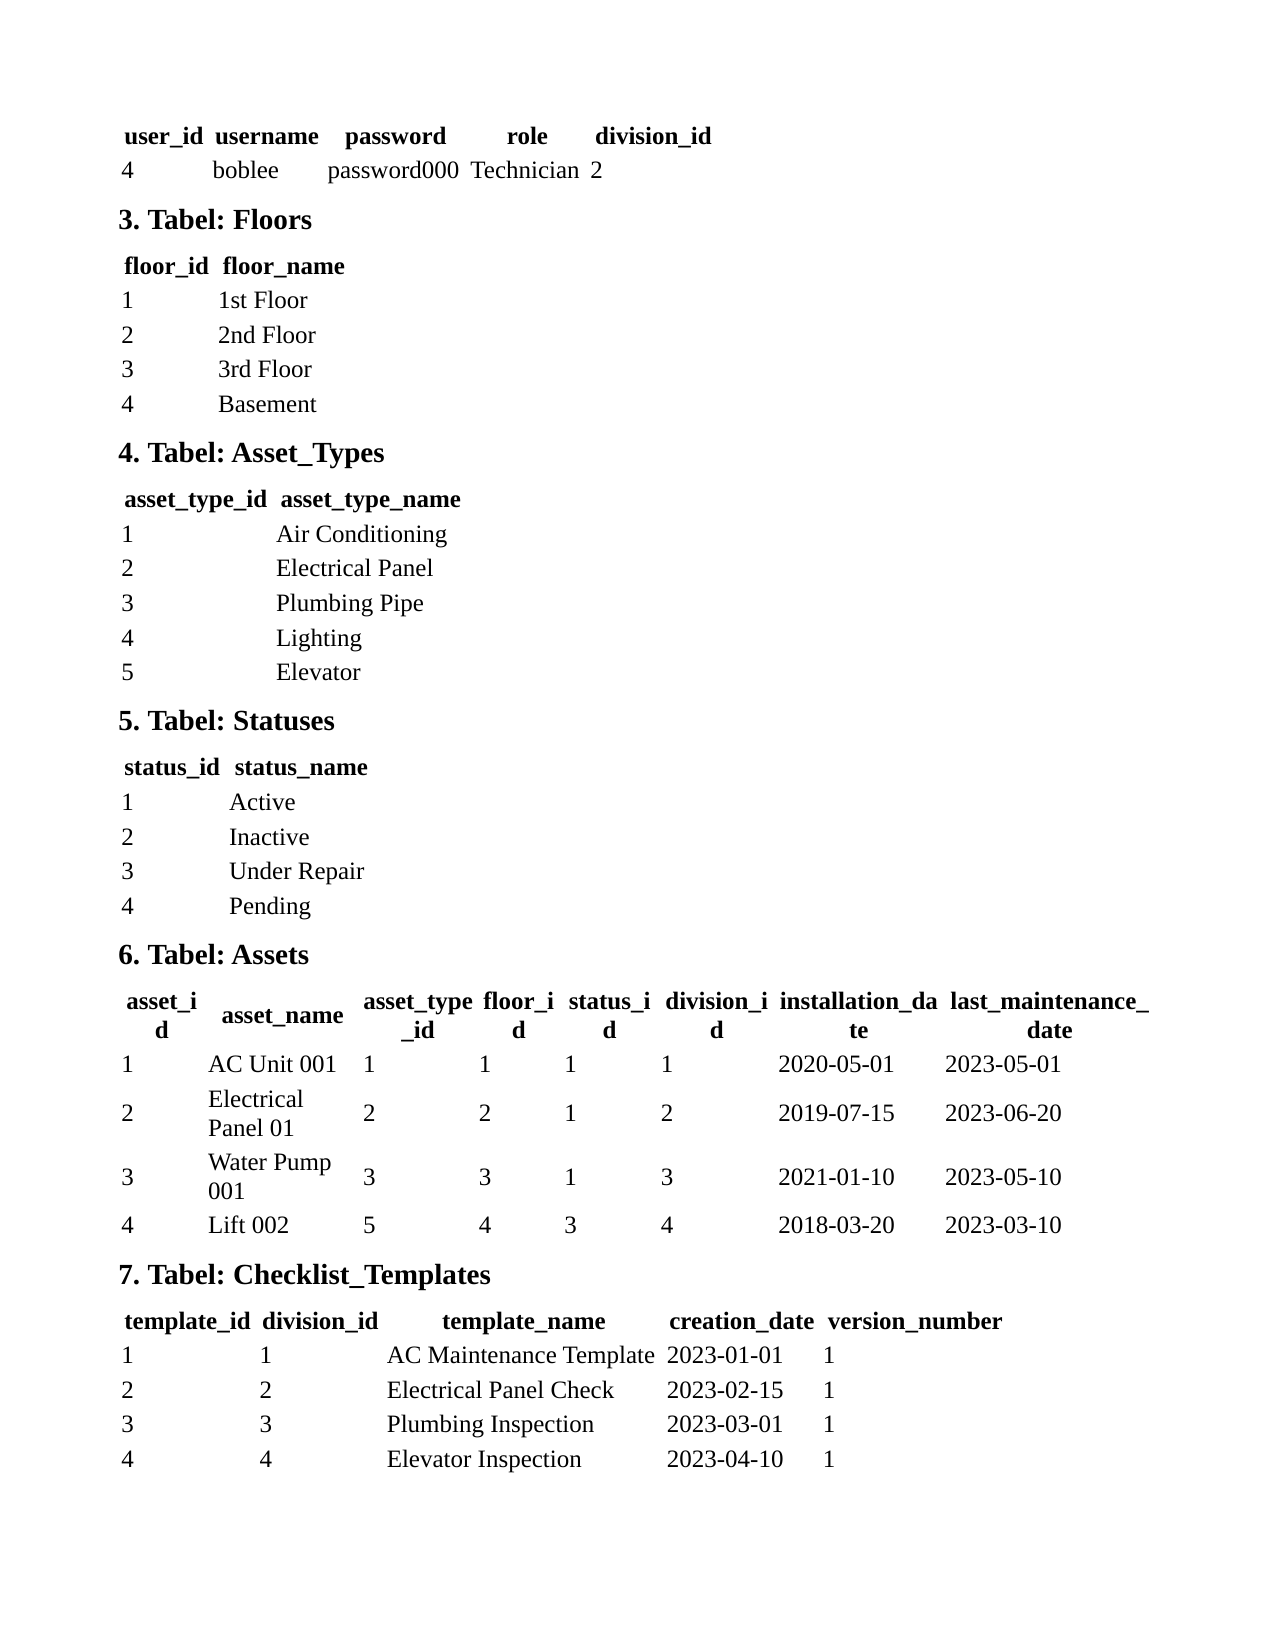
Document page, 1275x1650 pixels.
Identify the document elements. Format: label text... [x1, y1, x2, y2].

table_cell 2023-05-10 [942, 1144, 1157, 1208]
table_cell 4 [118, 153, 209, 187]
table_cell 1 [476, 1046, 561, 1081]
table_cell 2023-01-01 [664, 1338, 820, 1372]
table_header role [467, 118, 587, 153]
table_cell 2020-05-01 [775, 1046, 942, 1081]
subtitle 5. Tabel: Statuses [118, 703, 1157, 737]
table_header status_name [226, 750, 376, 784]
table_cell 4 [118, 620, 273, 654]
table_cell Lighting [273, 620, 468, 654]
table_cell Water Pump 001 [205, 1144, 360, 1208]
table_cell 2023-06-20 [942, 1081, 1157, 1144]
table_cell 2019-07-15 [775, 1081, 942, 1144]
table_header version_number [820, 1303, 1010, 1337]
table_header status_id [118, 750, 226, 784]
table_cell 4 [476, 1208, 561, 1242]
table_cell 2 [118, 819, 226, 853]
table_cell Electrical Panel Check [384, 1372, 664, 1407]
table_cell 2 [587, 153, 719, 187]
table_cell 2023-02-15 [664, 1372, 820, 1407]
table_header floor_name [215, 248, 352, 282]
table_cell 1 [561, 1144, 658, 1208]
table_header template_id [118, 1303, 256, 1337]
table_cell 3 [118, 1407, 256, 1441]
table_cell 3rd Floor [215, 352, 352, 386]
table_cell 1 [256, 1338, 384, 1372]
table_cell 2 [256, 1372, 384, 1407]
subtitle 4. Tabel: Asset_Types [118, 435, 1157, 469]
table_header status_id [561, 983, 658, 1046]
table_header asset_id [118, 983, 205, 1046]
table_cell 1 [118, 1338, 256, 1372]
table_header last_maintenance_date [942, 983, 1157, 1046]
table_cell 1 [561, 1081, 658, 1144]
table_cell Electrical Panel 01 [205, 1081, 360, 1144]
table_cell 2 [360, 1081, 476, 1144]
table_header asset_type_id [118, 481, 273, 516]
table_cell 1 [820, 1338, 1010, 1372]
table_cell Under Repair [226, 853, 376, 888]
table_cell 2nd Floor [215, 317, 352, 352]
table_cell Plumbing Pipe [273, 585, 468, 620]
table_cell Plumbing Inspection [384, 1407, 664, 1441]
table_cell 2 [118, 551, 273, 585]
table_cell 1 [820, 1372, 1010, 1407]
table_cell Active [226, 784, 376, 819]
table_header password [324, 118, 467, 153]
table_cell Pending [226, 888, 376, 922]
table_cell 1 [118, 784, 226, 819]
table_cell 1 [118, 283, 215, 317]
table_cell 1 [118, 1046, 205, 1081]
table_cell 3 [658, 1144, 775, 1208]
table_header division_id [587, 118, 719, 153]
table_header creation_date [664, 1303, 820, 1337]
table_cell Lift 002 [205, 1208, 360, 1242]
table_cell 3 [476, 1144, 561, 1208]
table_header floor_id [118, 248, 215, 282]
table_cell Elevator Inspection [384, 1441, 664, 1476]
table_cell 2 [118, 317, 215, 352]
table_cell 1 [360, 1046, 476, 1081]
table_header template_name [384, 1303, 664, 1337]
table_cell Air Conditioning [273, 516, 468, 551]
table_cell 2023-05-01 [942, 1046, 1157, 1081]
table_cell 3 [360, 1144, 476, 1208]
table_cell 4 [118, 1441, 256, 1476]
table_cell 4 [118, 888, 226, 922]
table_cell 1 [658, 1046, 775, 1081]
table_cell 3 [256, 1407, 384, 1441]
subtitle 7. Tabel: Checklist_Templates [118, 1257, 1157, 1290]
table_cell Elevator [273, 654, 468, 689]
table_cell 2 [658, 1081, 775, 1144]
table_cell 4 [118, 1208, 205, 1242]
table_cell 1 [820, 1407, 1010, 1441]
table_header installation_date [775, 983, 942, 1046]
table_cell 3 [561, 1208, 658, 1242]
table_header username [209, 118, 324, 153]
table_cell 3 [118, 585, 273, 620]
table_header division_id [658, 983, 775, 1046]
table_cell 1 [561, 1046, 658, 1081]
table_header division_id [256, 1303, 384, 1337]
table_cell password000 [324, 153, 467, 187]
table_cell 4 [256, 1441, 384, 1476]
table_cell 5 [360, 1208, 476, 1242]
table_cell 2023-03-10 [942, 1208, 1157, 1242]
table_cell AC Maintenance Template [384, 1338, 664, 1372]
table_header asset_type_name [273, 481, 468, 516]
table_cell AC Unit 001 [205, 1046, 360, 1081]
table_cell 2 [476, 1081, 561, 1144]
table_cell Technician [467, 153, 587, 187]
table_cell 3 [118, 853, 226, 888]
table_cell 2 [118, 1372, 256, 1407]
table_header floor_id [476, 983, 561, 1046]
table_header asset_name [205, 983, 360, 1046]
table_cell 5 [118, 654, 273, 689]
table_cell 2 [118, 1081, 205, 1144]
table_cell Basement [215, 386, 352, 421]
table_cell 1 [820, 1441, 1010, 1476]
subtitle 3. Tabel: Floors [118, 202, 1157, 235]
table_cell 2018-03-20 [775, 1208, 942, 1242]
table_header asset_type_id [360, 983, 476, 1046]
table_header user_id [118, 118, 209, 153]
table_cell 2023-03-01 [664, 1407, 820, 1441]
table_cell Inactive [226, 819, 376, 853]
table_cell 3 [118, 352, 215, 386]
table_cell 4 [658, 1208, 775, 1242]
table_cell 3 [118, 1144, 205, 1208]
table_cell boblee [209, 153, 324, 187]
subtitle 6. Tabel: Assets [118, 937, 1157, 971]
table_cell 1st Floor [215, 283, 352, 317]
table_cell 4 [118, 386, 215, 421]
table_cell 2023-04-10 [664, 1441, 820, 1476]
table_cell Electrical Panel [273, 551, 468, 585]
table_cell 2021-01-10 [775, 1144, 942, 1208]
table_cell 1 [118, 516, 273, 551]
